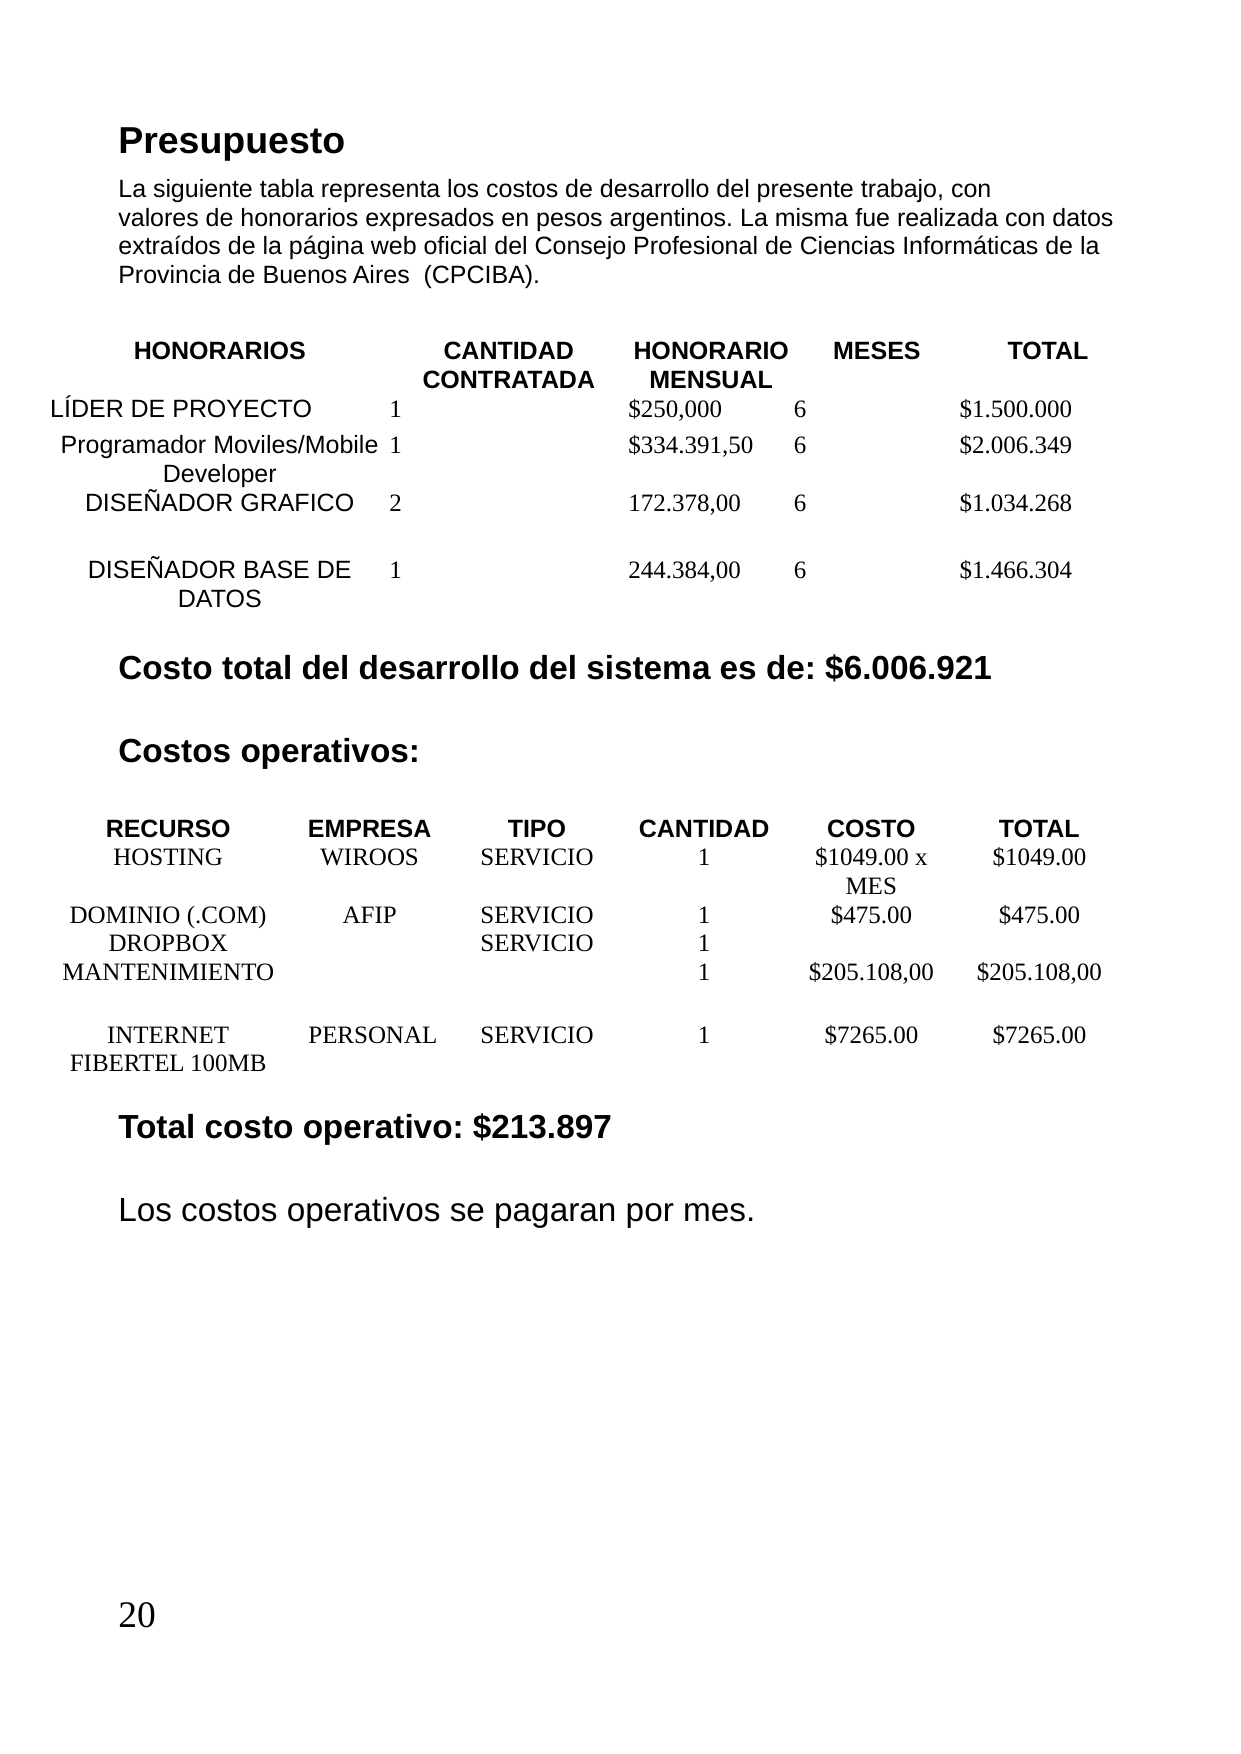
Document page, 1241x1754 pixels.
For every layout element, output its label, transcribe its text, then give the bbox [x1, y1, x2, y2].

table_cell 6 [794, 430, 959, 488]
table_header TOTAL [959, 336, 1136, 394]
table_cell $250,000 [628, 394, 794, 430]
table_cell 1 [389, 556, 628, 623]
table_cell $1049.00 x MES [788, 842, 955, 900]
table_cell 6 [794, 556, 959, 623]
table_header EMPRESA [286, 814, 453, 842]
table_cell INTERNET FIBERTEL 100MB [50, 1020, 286, 1082]
table_cell $205.108,00 [788, 957, 955, 1020]
table_cell WIROOS [286, 842, 453, 900]
table_cell 1 [620, 842, 787, 900]
table_cell DISEÑADOR GRAFICO [50, 488, 389, 556]
subtitle Presupuesto [118, 118, 1122, 161]
table_header HONORARIOS [50, 336, 389, 394]
table_header RECURSO [50, 814, 286, 842]
text Costo total del desarrollo del sistema es de: $6.006.921 [118, 648, 1122, 687]
table_cell 172.378,00 [628, 488, 794, 556]
table_cell DOMINIO (.COM) [50, 900, 286, 928]
table_cell SERVICIO [453, 842, 620, 900]
table_cell 1 [620, 957, 787, 1020]
table_cell 1 [620, 900, 787, 928]
table_cell 1 [620, 1020, 787, 1082]
table_cell 6 [794, 394, 959, 430]
table_header TOTAL [955, 814, 1123, 842]
table_cell [286, 929, 453, 957]
table_cell PERSONAL [286, 1020, 453, 1082]
table_cell $475.00 [788, 900, 955, 928]
table_cell 244.384,00 [628, 556, 794, 623]
table_cell $1.034.268 [959, 488, 1136, 556]
table_header TIPO [453, 814, 620, 842]
table_cell [453, 957, 620, 1020]
table_cell $1049.00 [955, 842, 1123, 900]
table_cell SERVICIO [453, 1020, 620, 1082]
table_header CANTIDAD [620, 814, 787, 842]
table_cell Programador Moviles/Mobile Developer [50, 430, 389, 488]
table_cell $475.00 [955, 900, 1123, 928]
table_cell $205.108,00 [955, 957, 1123, 1020]
table_cell 6 [794, 488, 959, 556]
text Costos operativos: [118, 731, 1122, 769]
table_cell AFIP [286, 900, 453, 928]
table_cell 1 [620, 929, 787, 957]
table_header HONORARIO MENSUAL [628, 336, 794, 394]
table_cell MANTENIMIENTO [50, 957, 286, 1020]
table_cell [788, 929, 955, 957]
table_cell $7265.00 [788, 1020, 955, 1082]
table_cell DISEÑADOR BASE DE DATOS [50, 556, 389, 623]
table_header COSTO [788, 814, 955, 842]
table_cell SERVICIO [453, 929, 620, 957]
text La siguiente tabla representa los costos de desarrollo del presente trabajo, con valores de honorarios expresados en pesos argentinos. La misma fue realizada con datos extraídos de la página web oficial del Consejo Profesional de Ciencias Informáticas de la Provincia de Buenos Aires (CPCIBA). [118, 174, 1122, 289]
table_cell LÍDER DE PROYECTO [50, 394, 389, 430]
table_cell $334.391,50 [628, 430, 794, 488]
text Total costo operativo: $213.897 [118, 1107, 1122, 1146]
table_header MESES [794, 336, 959, 394]
table_cell $1.466.304 [959, 556, 1136, 623]
table_cell DROPBOX [50, 929, 286, 957]
table_cell HOSTING [50, 842, 286, 900]
table_cell [955, 929, 1123, 957]
table_cell $1.500.000 [959, 394, 1136, 430]
table_cell 1 [389, 394, 628, 430]
table_cell [286, 957, 453, 1020]
table_cell SERVICIO [453, 900, 620, 928]
table_cell 2 [389, 488, 628, 556]
table_header CANTIDAD CONTRATADA [389, 336, 628, 394]
text Los costos operativos se pagaran por mes. [118, 1190, 1122, 1228]
table_cell $2.006.349 [959, 430, 1136, 488]
table_cell $7265.00 [955, 1020, 1123, 1082]
table_cell 1 [389, 430, 628, 488]
